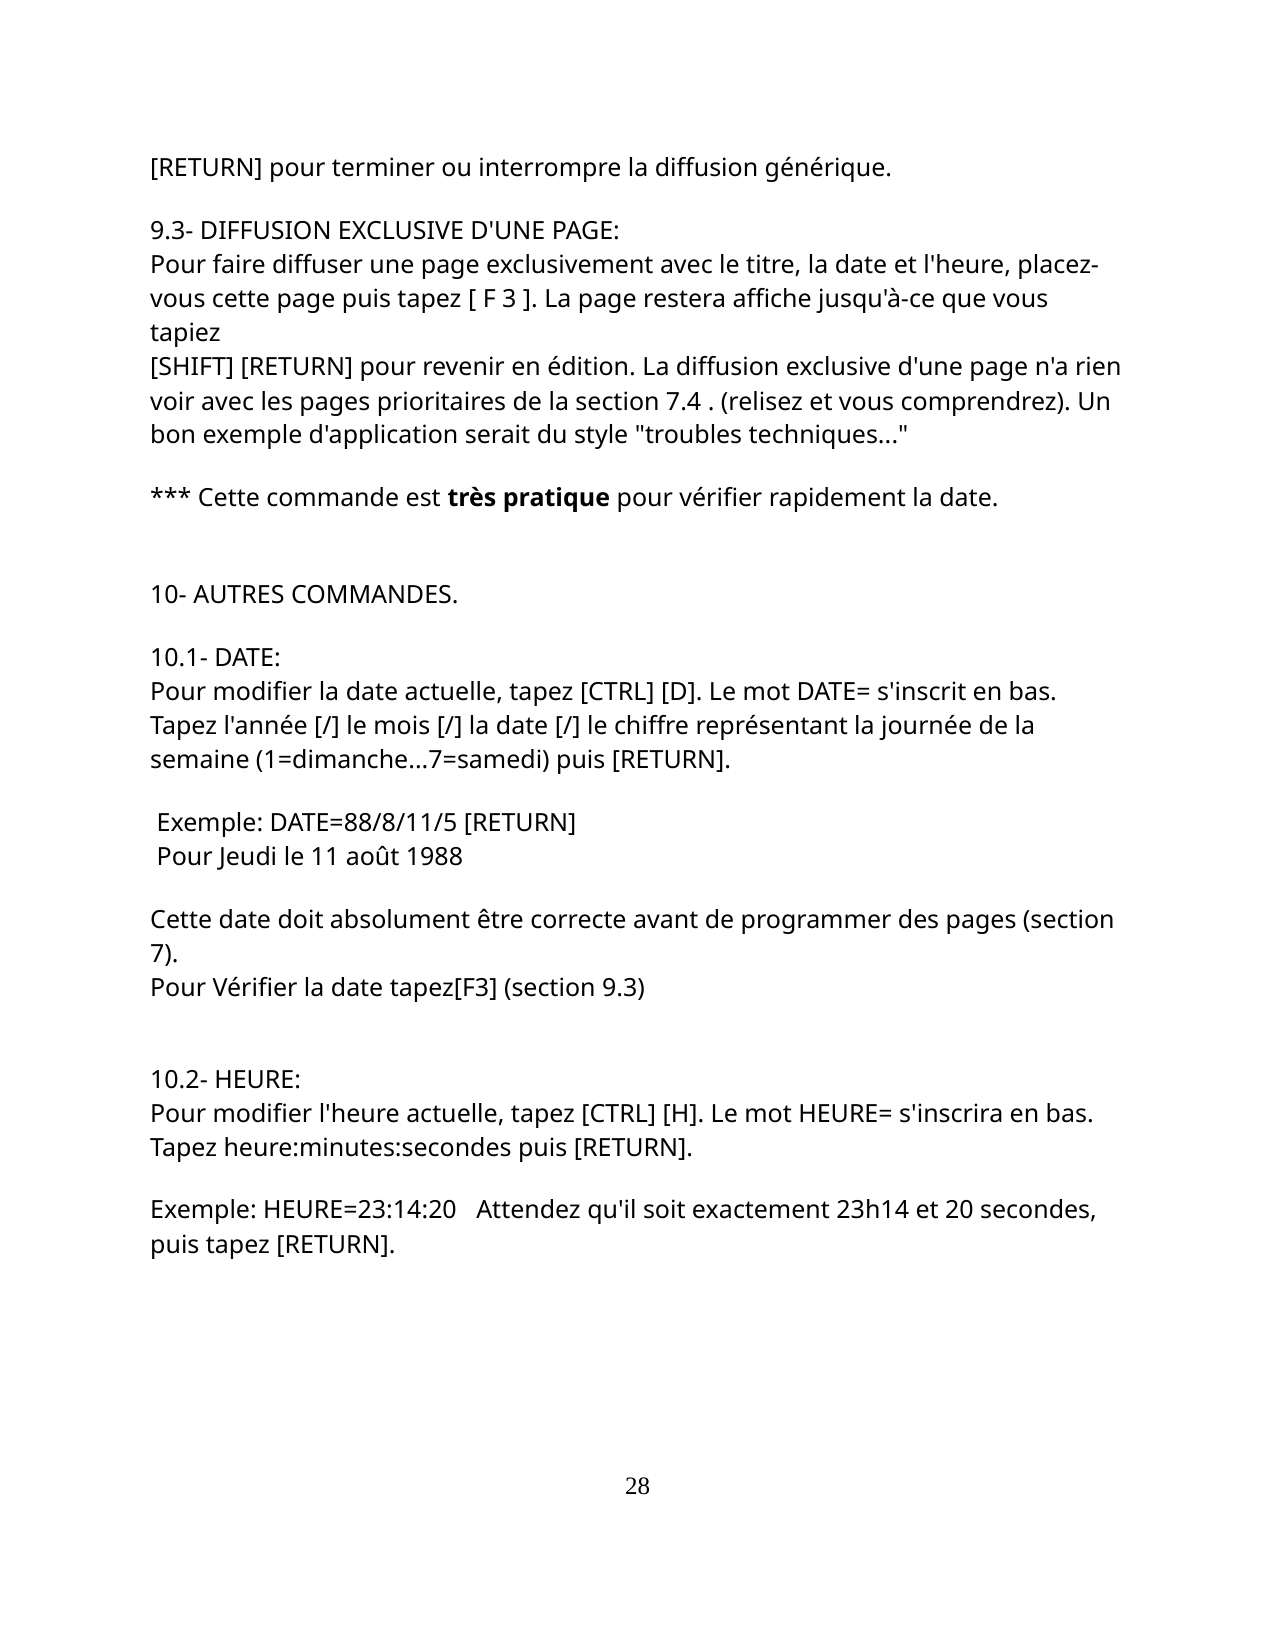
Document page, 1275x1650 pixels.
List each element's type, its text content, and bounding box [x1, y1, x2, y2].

text Tapez heure:minutes:secondes puis [RETURN]. [150, 1129, 1125, 1163]
text Pour Vérifier la date tapez[F3] (section 9.3) [150, 970, 1125, 1004]
text 10.2- HEURE: [150, 1061, 1125, 1095]
text Exemple: HEURE=23:14:20 Attendez qu'il soit exactement 23h14 et 20 secondes, puis tapez [RETURN]. [150, 1192, 1125, 1260]
text [SHIFT] [RETURN] pour revenir en édition. La diffusion exclusive d'une page n'a rien voir avec les pages prioritaires de la section 7.4 . (relisez et vous comprendrez). Un bon exemple d'application serait du style "troubles techniques..." [150, 349, 1125, 451]
text 10- AUTRES COMMANDES. [150, 577, 1125, 611]
text [RETURN] pour terminer ou interrompre la diffusion générique. [150, 150, 1125, 184]
text Exemple: DATE=88/8/11/5 [RETURN] [150, 805, 1125, 839]
text 9.3- DIFFUSION EXCLUSIVE D'UNE PAGE: [150, 213, 1125, 247]
text Pour modifier la date actuelle, tapez [CTRL] [D]. Le mot DATE= s'inscrit en bas. Tapez l'année [/] le mois [/] la date [/] le chiffre représentant la journée de la semaine (1=dimanche...7=samedi) puis [RETURN]. [150, 674, 1125, 776]
text Pour Jeudi le 11 août 1988 [150, 839, 1125, 873]
text *** Cette commande est très pratique pour vérifier rapidement la date. [150, 480, 1125, 514]
text Pour modifier l'heure actuelle, tapez [CTRL] [H]. Le mot HEURE= s'inscrira en bas. [150, 1095, 1125, 1129]
text 10.1- DATE: [150, 640, 1125, 674]
text Pour faire diffuser une page exclusivement avec le titre, la date et l'heure, placez-vous cette page puis tapez [ F 3 ]. La page restera affiche jusqu'à-ce que vous tapiez [150, 247, 1125, 349]
text Cette date doit absolument être correcte avant de programmer des pages (section 7). [150, 902, 1125, 970]
